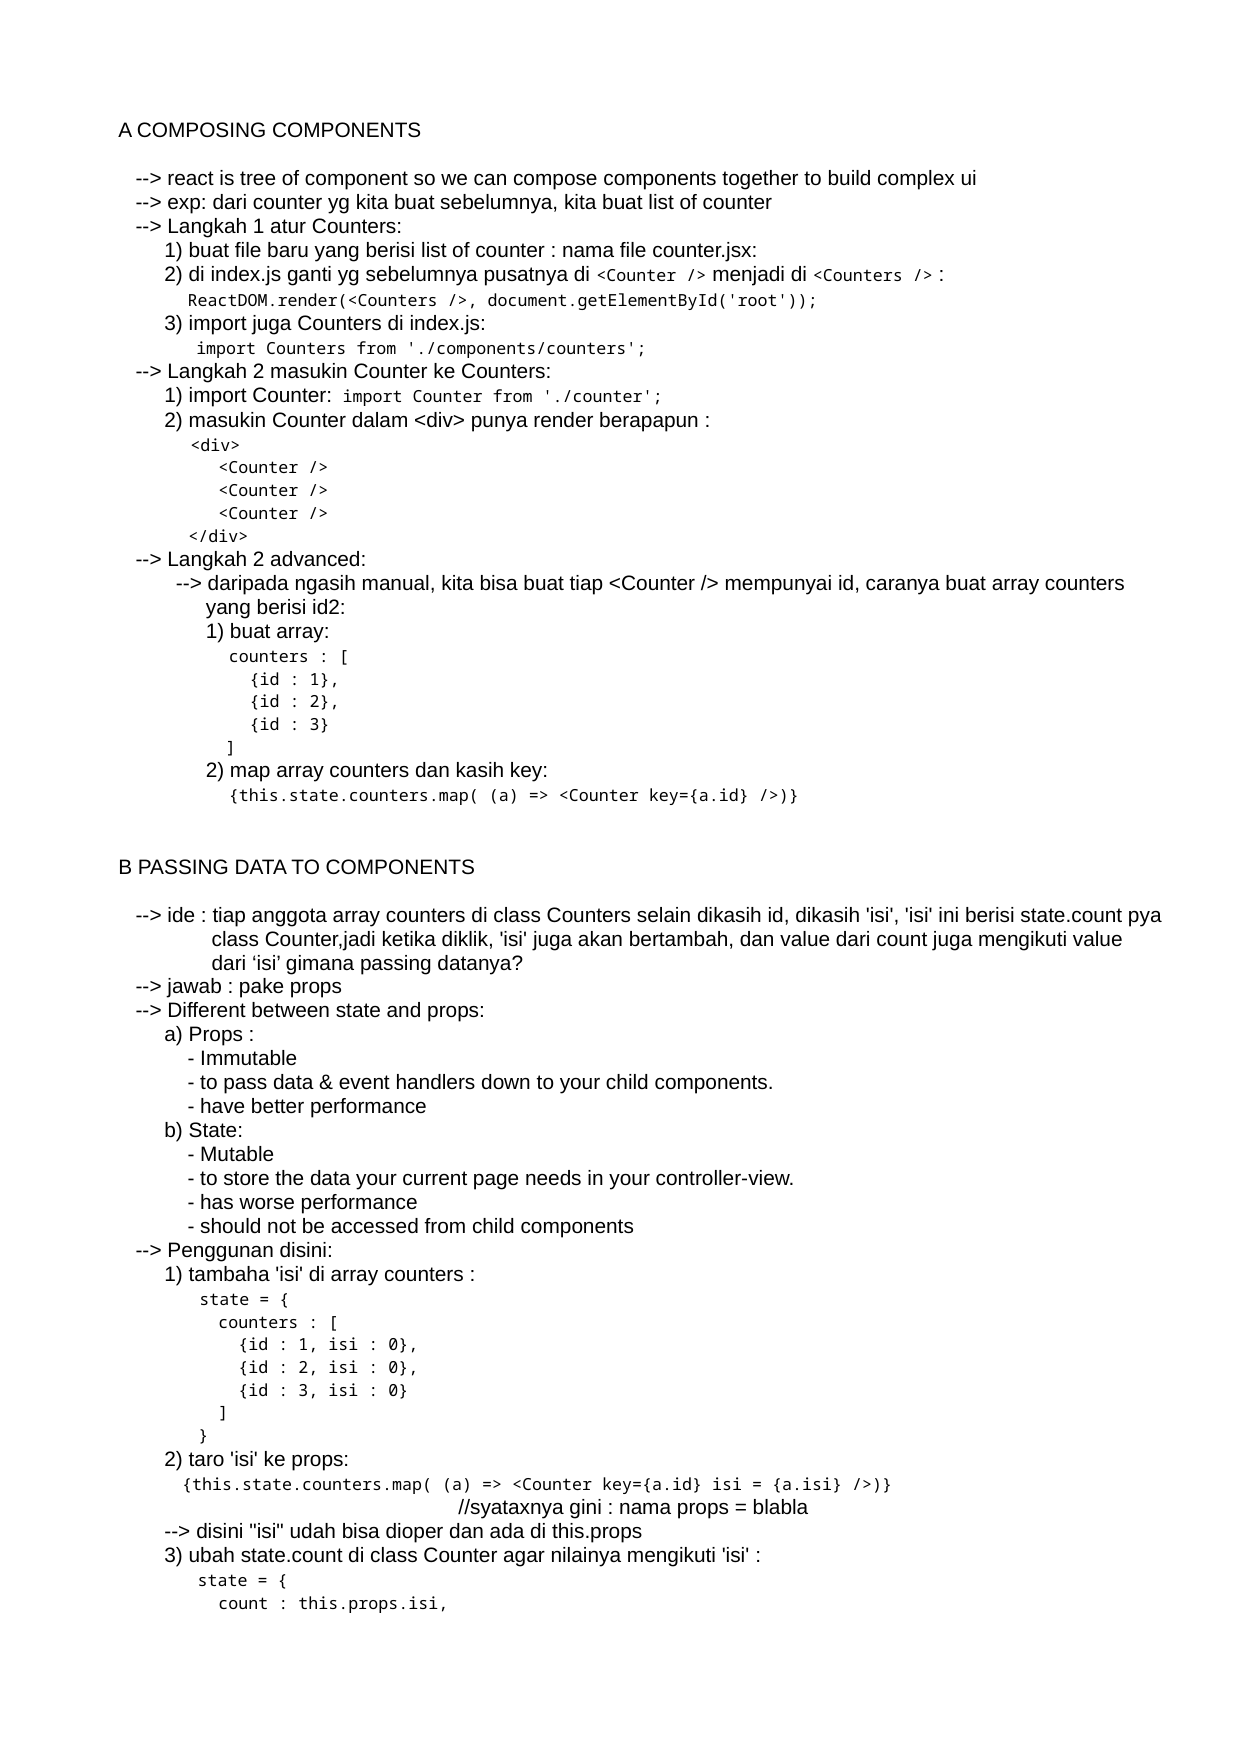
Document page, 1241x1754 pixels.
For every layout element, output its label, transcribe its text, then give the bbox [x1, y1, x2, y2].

text --> Penggunan disini: [118, 1238, 1168, 1262]
text 2) di index.js ganti yg sebelumnya pusatnya di <Counter /> menjadi di <Counters /> : [118, 262, 1168, 286]
text state = { [118, 1567, 1168, 1591]
text --> ide : tiap anggota array counters di class Counters selain dikasih id, dikasih 'isi', 'isi' ini berisi state.count pya class Counter,jadi ketika diklik, 'isi' juga akan bertambah, dan value dari count juga mengikuti value dari ‘isi’ gimana passing datanya? [118, 902, 1168, 974]
text - should not be accessed from child components [118, 1214, 1168, 1238]
text 3) ubah state.count di class Counter agar nilainya mengikuti 'isi' : [118, 1543, 1168, 1567]
text --> daripada ngasih manual, kita bisa buat tiap <Counter /> mempunyai id, caranya buat array counters yang berisi id2: [118, 571, 1168, 619]
text 2) map array counters dan kasih key: [118, 758, 1168, 782]
text - to store the data your current page needs in your controller-view. [118, 1166, 1168, 1190]
text state = { [118, 1286, 1168, 1310]
text } [118, 1424, 1168, 1446]
text counters : [ [118, 643, 1168, 667]
text - Immutable [118, 1046, 1168, 1070]
text {id : 2, isi : 0}, [118, 1356, 1168, 1378]
text --> disini "isi" udah bisa dioper dan ada di this.props [118, 1519, 1168, 1543]
text <Counter /> [118, 479, 1168, 502]
text 1) import Counter: import Counter from './counter'; [118, 383, 1168, 408]
text --> Langkah 2 advanced: [118, 547, 1168, 571]
text - to pass data & event handlers down to your child components. [118, 1070, 1168, 1094]
text --> react is tree of component so we can compose components together to build complex ui [118, 166, 1168, 190]
text counters : [ [118, 1310, 1168, 1333]
text {id : 1, isi : 0}, [118, 1333, 1168, 1356]
text 1) tambaha 'isi' di array counters : [118, 1262, 1168, 1286]
text <div> [118, 432, 1168, 456]
text --> Different between state and props: [118, 998, 1168, 1022]
text {id : 1}, [118, 667, 1168, 690]
text ] [118, 735, 1168, 758]
text import Counters from './components/counters'; [118, 335, 1168, 359]
text <Counter /> [118, 502, 1168, 524]
text {id : 3, isi : 0} [118, 1378, 1168, 1401]
text ReactDOM.render(<Counters />, document.getElementById('root')); [118, 286, 1168, 311]
text --> jawab : pake props [118, 974, 1168, 998]
text {this.state.counters.map( (a) => <Counter key={a.id} />)} [118, 782, 1168, 807]
text {id : 3} [118, 713, 1168, 735]
text a) Props : [118, 1022, 1168, 1046]
text 2) taro 'isi' ke props: [118, 1446, 1168, 1470]
text B PASSING DATA TO COMPONENTS [118, 854, 1168, 878]
text --> Langkah 2 masukin Counter ke Counters: [118, 359, 1168, 383]
text --> Langkah 1 atur Counters: [118, 214, 1168, 238]
text </div> [118, 524, 1168, 547]
text //syataxnya gini : nama props = blabla [118, 1495, 1168, 1519]
text b) State: [118, 1118, 1168, 1142]
text <Counter /> [118, 456, 1168, 479]
text A COMPOSING COMPONENTS [118, 118, 1168, 142]
text 1) buat file baru yang berisi list of counter : nama file counter.jsx: [118, 238, 1168, 262]
text 3) import juga Counters di index.js: [118, 311, 1168, 335]
text count : this.props.isi, [118, 1591, 1168, 1614]
text 1) buat array: [118, 619, 1168, 643]
text {id : 2}, [118, 690, 1168, 713]
text {this.state.counters.map( (a) => <Counter key={a.id} isi = {a.isi} />)} [118, 1470, 1168, 1495]
text - have better performance [118, 1094, 1168, 1118]
text - has worse performance [118, 1190, 1168, 1214]
text 2) masukin Counter dalam <div> punya render berapapun : [118, 408, 1168, 432]
text --> exp: dari counter yg kita buat sebelumnya, kita buat list of counter [118, 190, 1168, 214]
text - Mutable [118, 1142, 1168, 1166]
text ] [118, 1401, 1168, 1424]
